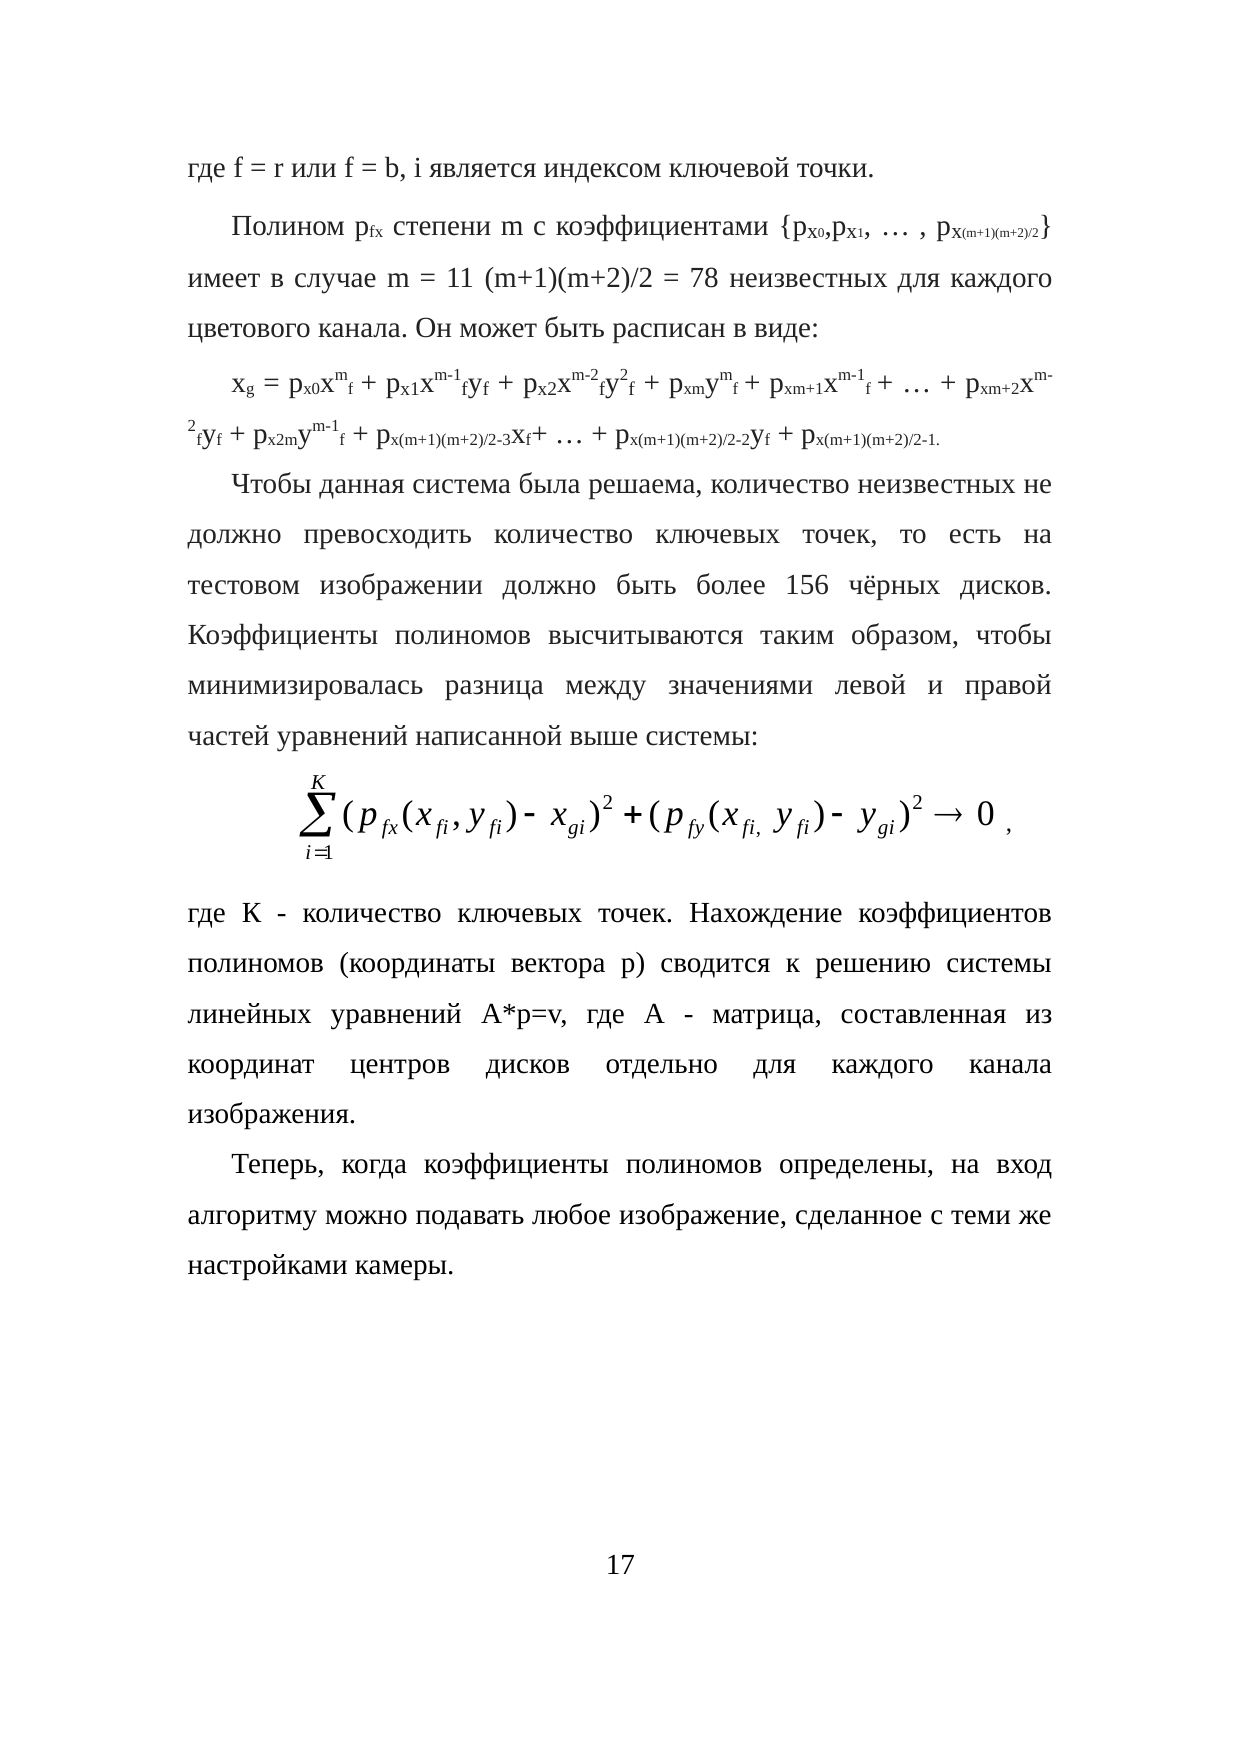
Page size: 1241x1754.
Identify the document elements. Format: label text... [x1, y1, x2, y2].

text где f = r или f = b, i является индексом ключевой точки. [187, 150, 1053, 183]
text xg = px0xmf + px1xm-1fyf + px2xm-2fy2f + pxmymf + pxm+1xm-1f + … + pxm+2xm-2fyf + px2mym-1f + px(m+1)(m+2)/2-3xf+ … + px(m+1)(m+2)/2-2yf + px(m+1)(m+2)/2-1. [187, 361, 1053, 449]
text где К - количество ключевых точек. Нахождение коэффициентов полиномов (координаты вектора р) сводится к решению системы линейных уравнений A*p=v, где А - матрица, составленная из координат центров дисков отдельно для каждого канала изображения. [187, 895, 1053, 1130]
text Чтобы данная система была решаема, количество неизвестных не должно превосходить количество ключевых точек, то есть на тестовом изображении должно быть более 156 чёрных дисков. Коэффициенты полиномов высчитываются таким образом, чтобы минимизировалась разница между значениями левой и правой частей уравнений написанной выше системы: [187, 466, 1053, 751]
text Теперь, когда коэффициенты полиномов определены, на вход алгоритму можно подавать любое изображение, сделанное с теми же настройками камеры. [187, 1147, 1053, 1281]
text 17 [187, 1547, 1053, 1580]
text Полином pfx степени m c коэффициентами {px0,px1, … , px(m+1)(m+2)/2} имеет в случае m = 11 (m+1)(m+2)/2 = 78 неизвестных для каждого цветового канала. Он может быть расписан в виде: [187, 200, 1053, 344]
